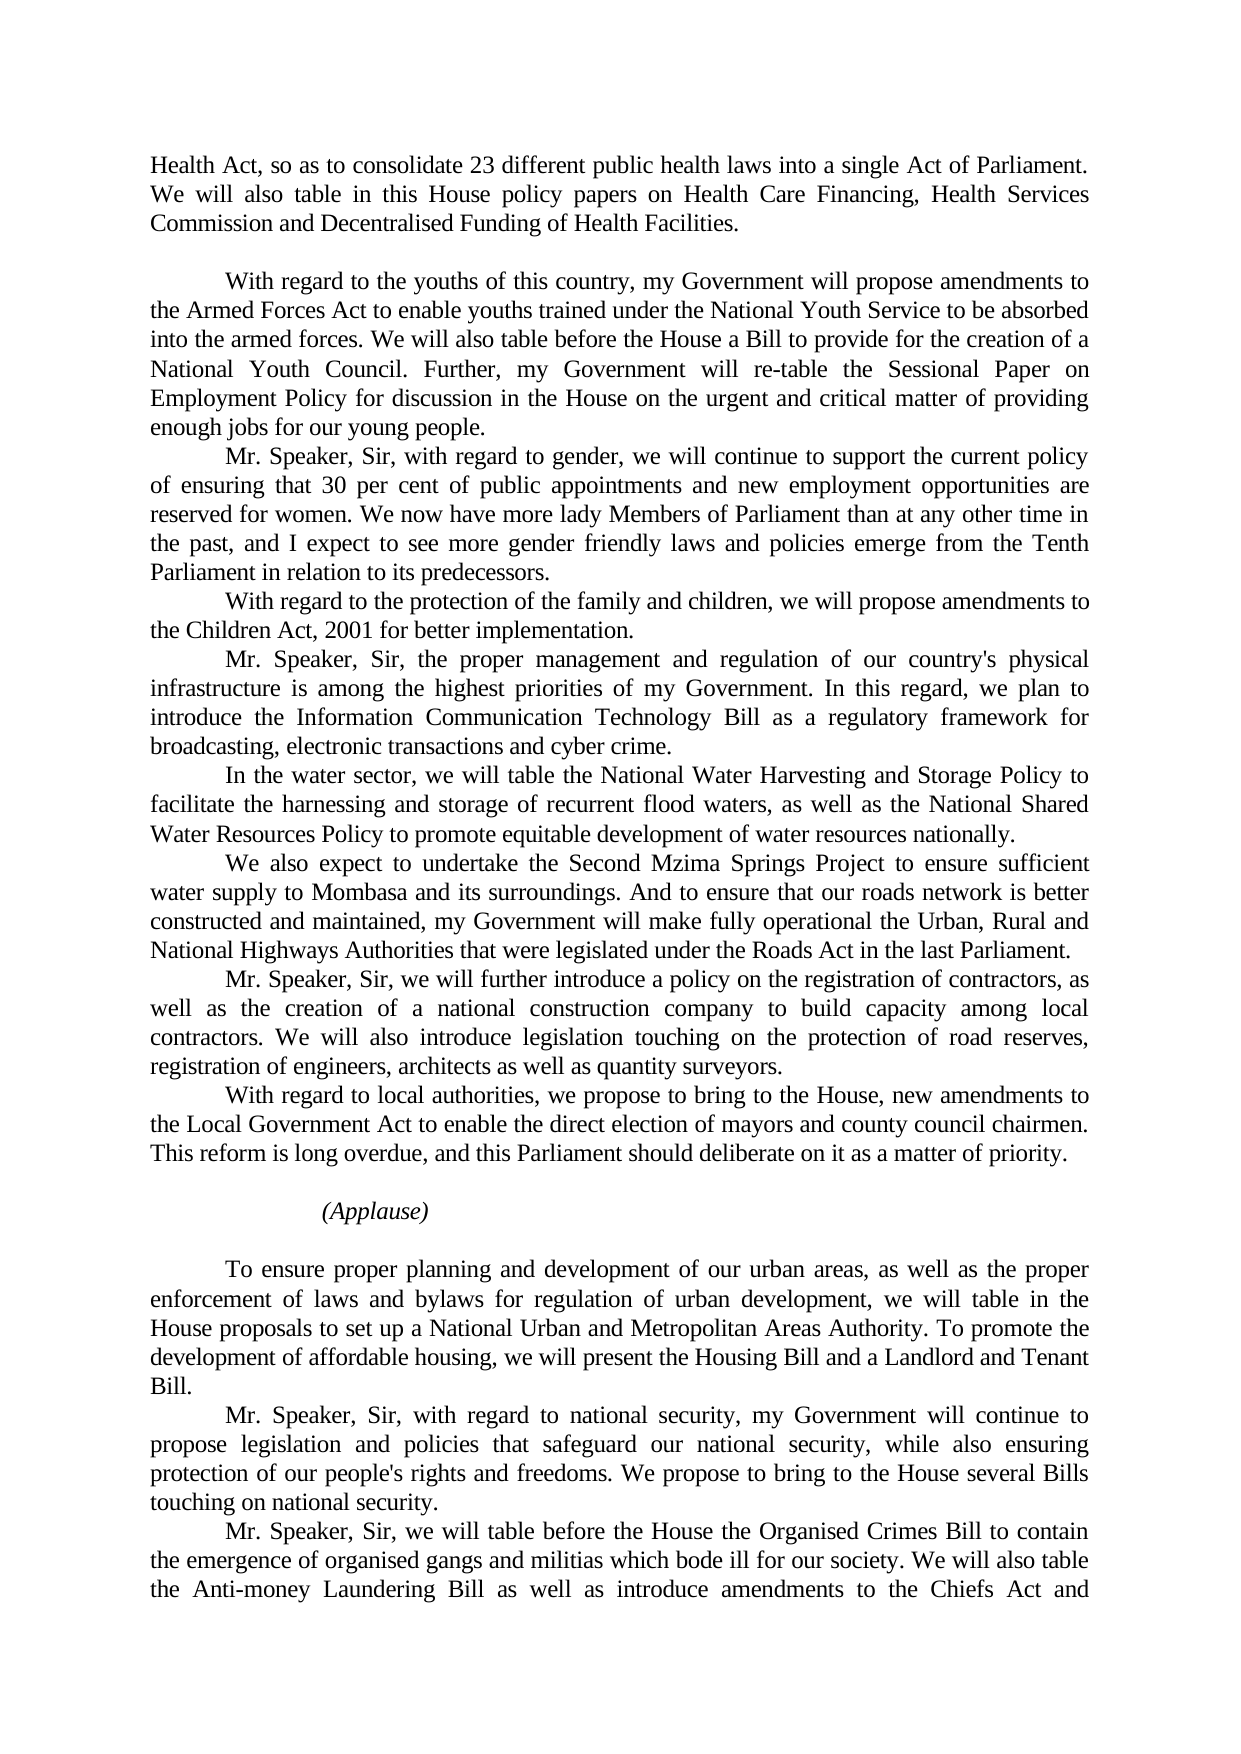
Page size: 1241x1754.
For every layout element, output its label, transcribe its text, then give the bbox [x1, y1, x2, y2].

text Mr. Speaker, Sir, the proper management and regulation of our country's physical infrastructure is among the highest priorities of my Government. In this regard, we plan to introduce the Information Communication Technology Bill as a regulatory framework for broadcasting, electronic transactions and cyber crime. [150, 644, 1090, 760]
text Health Act, so as to consolidate 23 different public health laws into a single Act of Parliament. We will also table in this House policy papers on Health Care Financing, Health Services Commission and Decentralised Funding of Health Facilities. [150, 150, 1090, 237]
text Mr. Speaker, Sir, with regard to national security, my Government will continue to propose legislation and policies that safeguard our national security, while also ensuring protection of our people's rights and freedoms. We propose to bring to the House several Bills touching on national security. [150, 1400, 1090, 1516]
text With regard to local authorities, we propose to bring to the House, new amendments to the Local Government Act to enable the direct election of mayors and county council chairmen. This reform is long overdue, and this Parliament should deliberate on it as a matter of priority. [150, 1080, 1090, 1167]
text Mr. Speaker, Sir, we will further introduce a policy on the registration of contractors, as well as the creation of a national construction company to build capacity among local contractors. We will also introduce legislation touching on the protection of road reserves, registration of engineers, architects as well as quantity surveyors. [150, 964, 1090, 1080]
text Mr. Speaker, Sir, we will table before the House the Organised Crimes Bill to contain the emergence of organised gangs and militias which bode ill for our society. We will also table the Anti-money Laundering Bill as well as introduce amendments to the Chiefs Act and [150, 1516, 1090, 1603]
text To ensure proper planning and development of our urban areas, as well as the proper enforcement of laws and bylaws for regulation of urban development, we will table in the House proposals to set up a National Urban and Metropolitan Areas Authority. To promote the development of affordable housing, we will present the Housing Bill and a Landlord and Tenant Bill. [150, 1254, 1090, 1400]
text In the water sector, we will table the National Water Harvesting and Storage Policy to facilitate the harnessing and storage of recurrent flood waters, as well as the National Shared Water Resources Policy to promote equitable development of water resources nationally. [150, 760, 1090, 847]
text (Applause) [150, 1196, 1090, 1225]
text With regard to the youths of this country, my Government will propose amendments to the Armed Forces Act to enable youths trained under the National Youth Service to be absorbed into the armed forces. We will also table before the House a Bill to provide for the creation of a National Youth Council. Further, my Government will re-table the Sessional Paper on Employment Policy for discussion in the House on the urgent and critical matter of providing enough jobs for our young people. [150, 266, 1090, 441]
text With regard to the protection of the family and children, we will propose amendments to the Children Act, 2001 for better implementation. [150, 586, 1090, 644]
text We also expect to undertake the Second Mzima Springs Project to ensure sufficient water supply to Mombasa and its surroundings. And to ensure that our roads network is better constructed and maintained, my Government will make fully operational the Urban, Rural and National Highways Authorities that were legislated under the Roads Act in the last Parliament. [150, 847, 1090, 964]
text Mr. Speaker, Sir, with regard to gender, we will continue to support the current policy of ensuring that 30 per cent of public appointments and new employment opportunities are reserved for women. We now have more lady Members of Parliament than at any other time in the past, and I expect to see more gender friendly laws and policies emerge from the Tenth Parliament in relation to its predecessors. [150, 441, 1090, 586]
